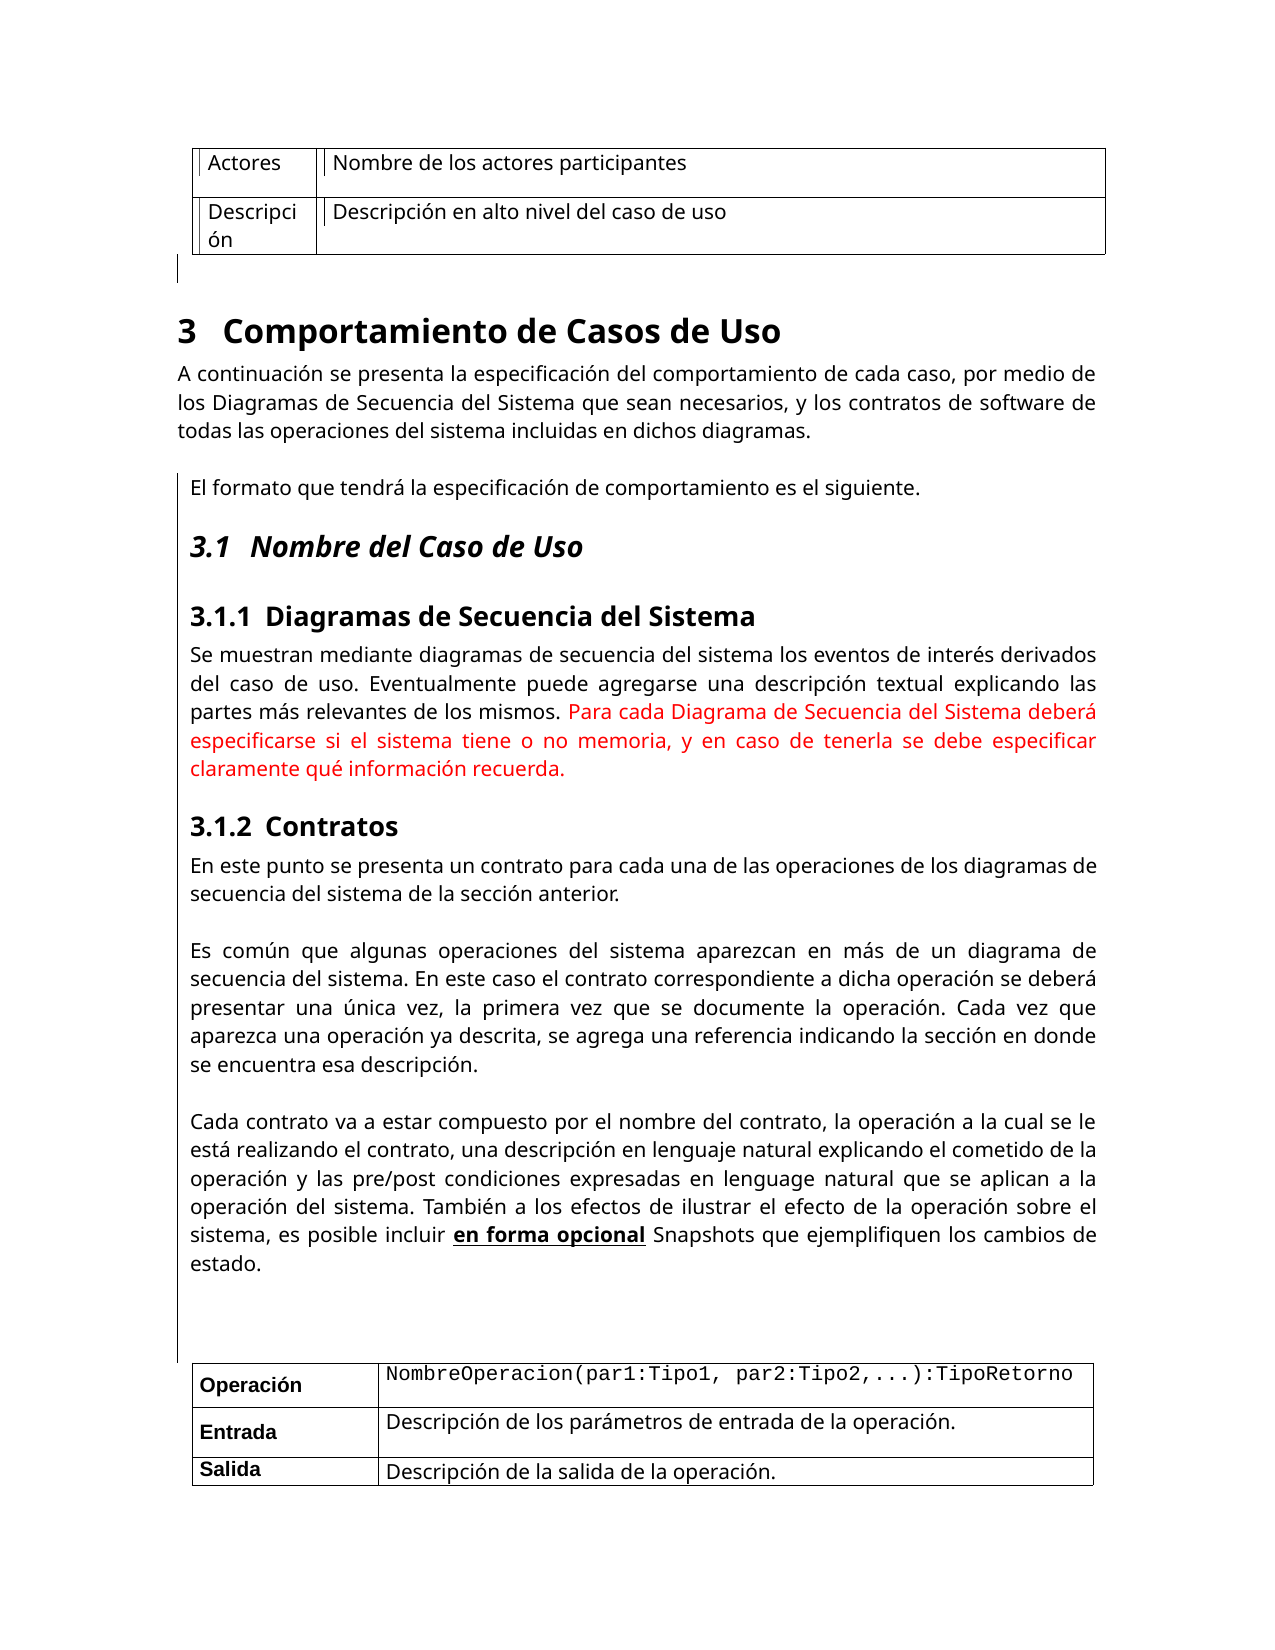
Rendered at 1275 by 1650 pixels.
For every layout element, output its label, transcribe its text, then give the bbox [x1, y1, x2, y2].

text Se muestran mediante diagramas de secuencia del sistema los eventos de interés derivados del caso de uso. Eventualmente puede agregarse una descripción textual explicando las partes más relevantes de los mismos. Para cada Diagrama de Secuencia del Sistema deberá especificarse si el sistema tiene o no memoria, y en caso de tenerla se debe especificar claramente qué información recuerda. [178, 641, 1098, 783]
subtitle Nombre del Caso de Uso [178, 526, 1098, 566]
table_cell Descripción en alto nivel del caso de uso [317, 198, 1105, 254]
table_cell Descripción [200, 198, 316, 254]
table_cell Nombre de los actores participantes [317, 149, 1105, 197]
table_cell Salida [193, 1458, 378, 1485]
table_cell Entrada [193, 1408, 378, 1457]
subtitle Comportamiento de Casos de Uso [177, 308, 1098, 353]
table_cell [193, 198, 199, 254]
table_cell Actores [193, 149, 316, 197]
text Cada contrato va a estar compuesto por el nombre del contrato, la operación a la cual se le está realizando el contrato, una descripción en lenguaje natural explicando el cometido de la operación y las pre/post condiciones expresadas en lenguage natural que se aplican a la operación del sistema. También a los efectos de ilustrar el efecto de la operación sobre el sistema, es posible incluir en forma opcional Snapshots que ejemplifiquen los cambios de estado. [178, 1107, 1098, 1277]
subtitle Diagramas de Secuencia del Sistema [178, 597, 1098, 634]
table_cell Descripción de los parámetros de entrada de la operación. [379, 1408, 1093, 1457]
text A continuación se presenta la especificación del comportamiento de cada caso, por medio de los Diagramas de Secuencia del Sistema que sean necesarios, y los contratos de software de todas las operaciones del sistema incluidas en dichos diagramas. [177, 359, 1098, 444]
text El formato que tendrá la especificación de comportamiento es el siguiente. [178, 473, 1098, 501]
text En este punto se presenta un contrato para cada una de las operaciones de los diagramas de secuencia del sistema de la sección anterior. [178, 851, 1098, 908]
subtitle Contratos [178, 808, 1098, 844]
text Es común que algunas operaciones del sistema aparezcan en más de un diagrama de secuencia del sistema. En este caso el contrato correspondiente a dicha operación se deberá presentar una única vez, la primera vez que se documente la operación. Cada vez que aparezca una operación ya descrita, se agrega una referencia indicando la sección en donde se encuentra esa descripción. [178, 936, 1098, 1078]
table_header Operación [193, 1364, 378, 1407]
table_cell Descripción de la salida de la operación. [379, 1458, 1093, 1485]
table_header NombreOperacion(par1:Tipo1, par2:Tipo2,...):TipoRetorno [379, 1364, 1093, 1407]
